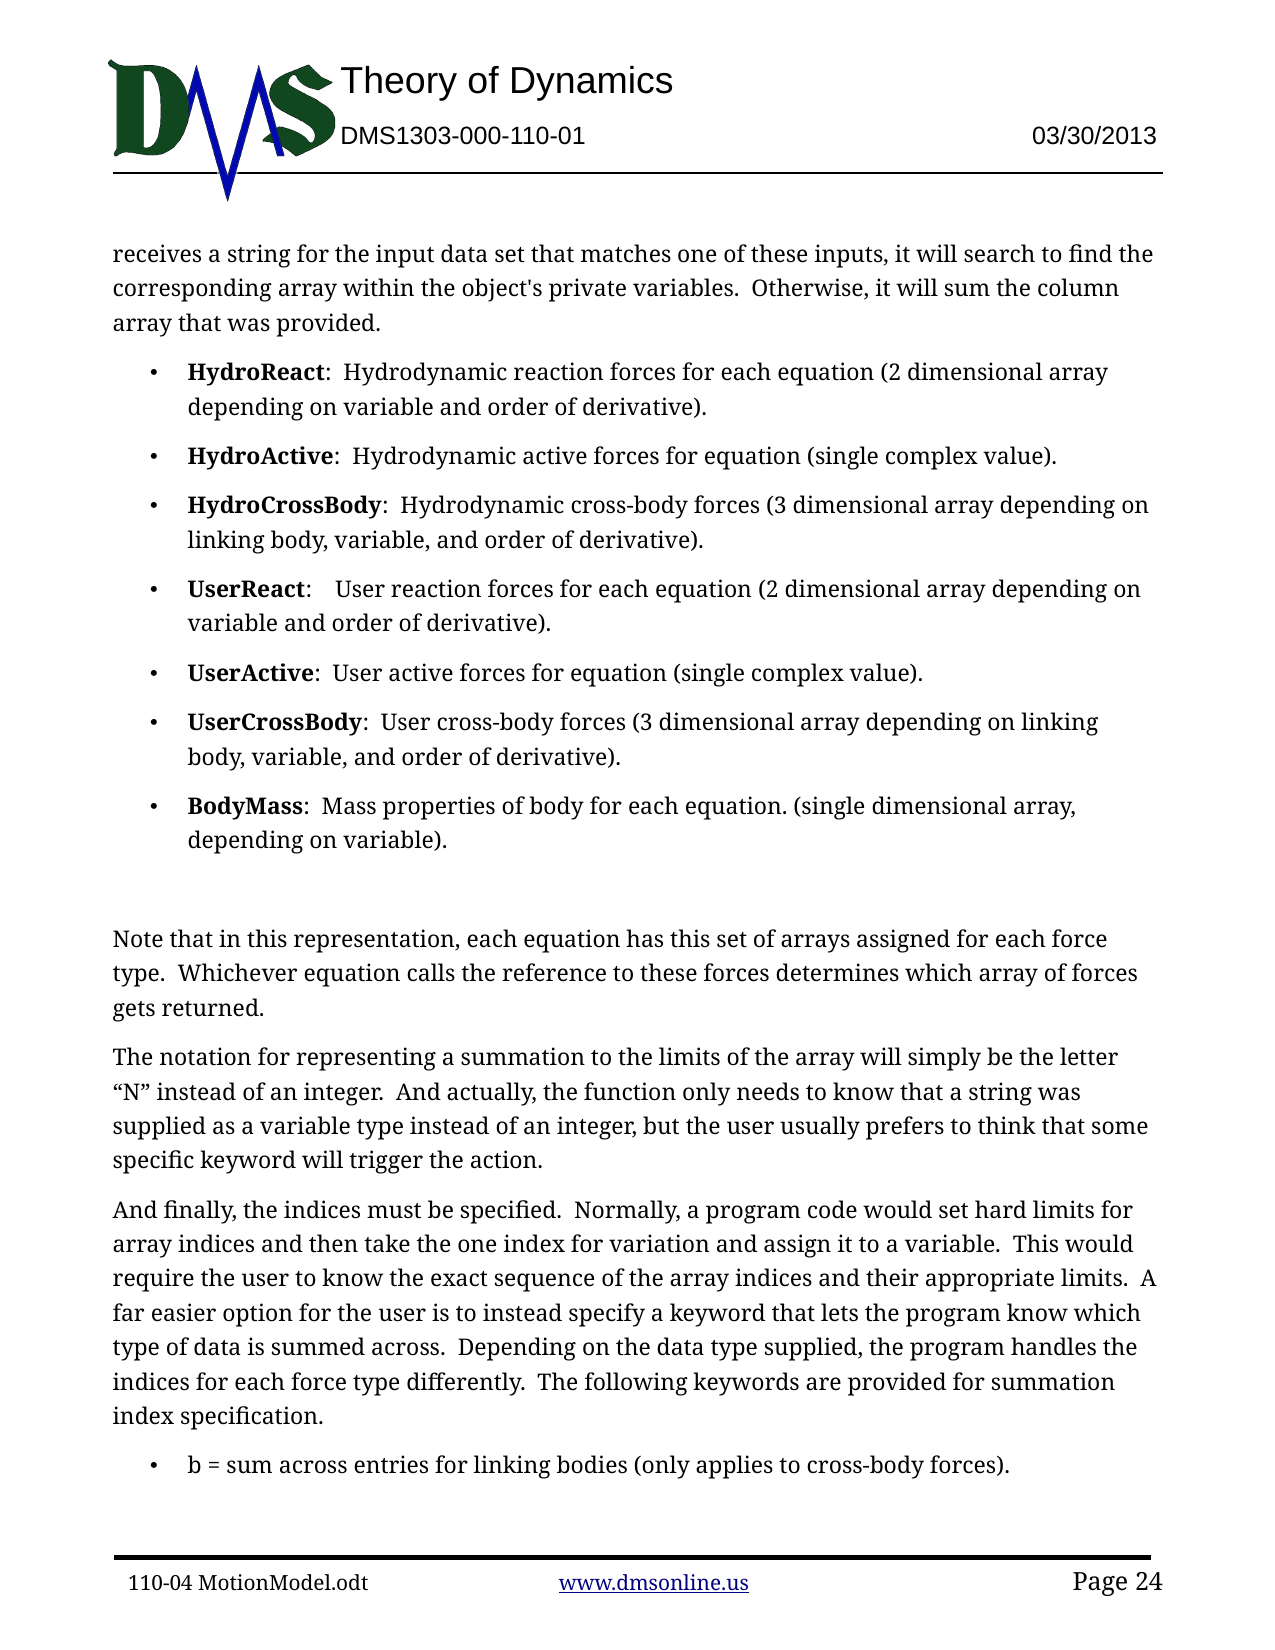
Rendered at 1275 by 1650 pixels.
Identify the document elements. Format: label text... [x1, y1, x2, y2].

list HydroReact: Hydrodynamic reaction forces for each equation (2 dimensional array depending on variable and order of derivative). [150, 356, 1162, 422]
list HydroCrossBody: Hydrodynamic cross-body forces (3 dimensional array depending on linking body, variable, and order of derivative). [150, 489, 1162, 555]
list b = sum across entries for linking bodies (only applies to cross-body forces). [150, 1449, 1162, 1480]
picture [105, 56, 338, 204]
text Note that in this representation, each equation has this set of arrays assigned for each force type. Whichever equation calls the reference to these forces determines which array of forces gets returned. [112, 923, 1162, 1023]
text receives a string for the input data set that matches one of these inputs, it will search to find the corresponding array within the object's private variables. Otherwise, it will sum the column array that was provided. [112, 238, 1162, 338]
text The notation for representing a summation to the limits of the array will simply be the letter “N” instead of an integer. And actually, the function only needs to know that a string was supplied as a variable type instead of an integer, but the user usually prefers to think that some specific keyword will trigger the action. [112, 1041, 1162, 1175]
text And finally, the indices must be specified. Normally, a program code would set hard limits for array indices and then take the one index for variation and assign it to a variable. This would require the user to know the exact sequence of the array indices and their appropriate limits. A far easier option for the user is to instead specify a keyword that lets the program know which type of data is summed across. Depending on the data type supplied, the program handles the indices for each force type differently. The following keywords are provided for summation index specification. [112, 1193, 1162, 1431]
list UserCrossBody: User cross-body forces (3 dimensional array depending on linking body, variable, and order of derivative). [150, 706, 1162, 772]
list BodyMass: Mass properties of body for each equation. (single dimensional array, depending on variable). [150, 790, 1162, 855]
list HydroActive: Hydrodynamic active forces for equation (single complex value). [150, 440, 1162, 471]
list UserActive: User active forces for equation (single complex value). [150, 657, 1162, 688]
list UserReact: User reaction forces for each equation (2 dimensional array depending on variable and order of derivative). [150, 573, 1162, 638]
